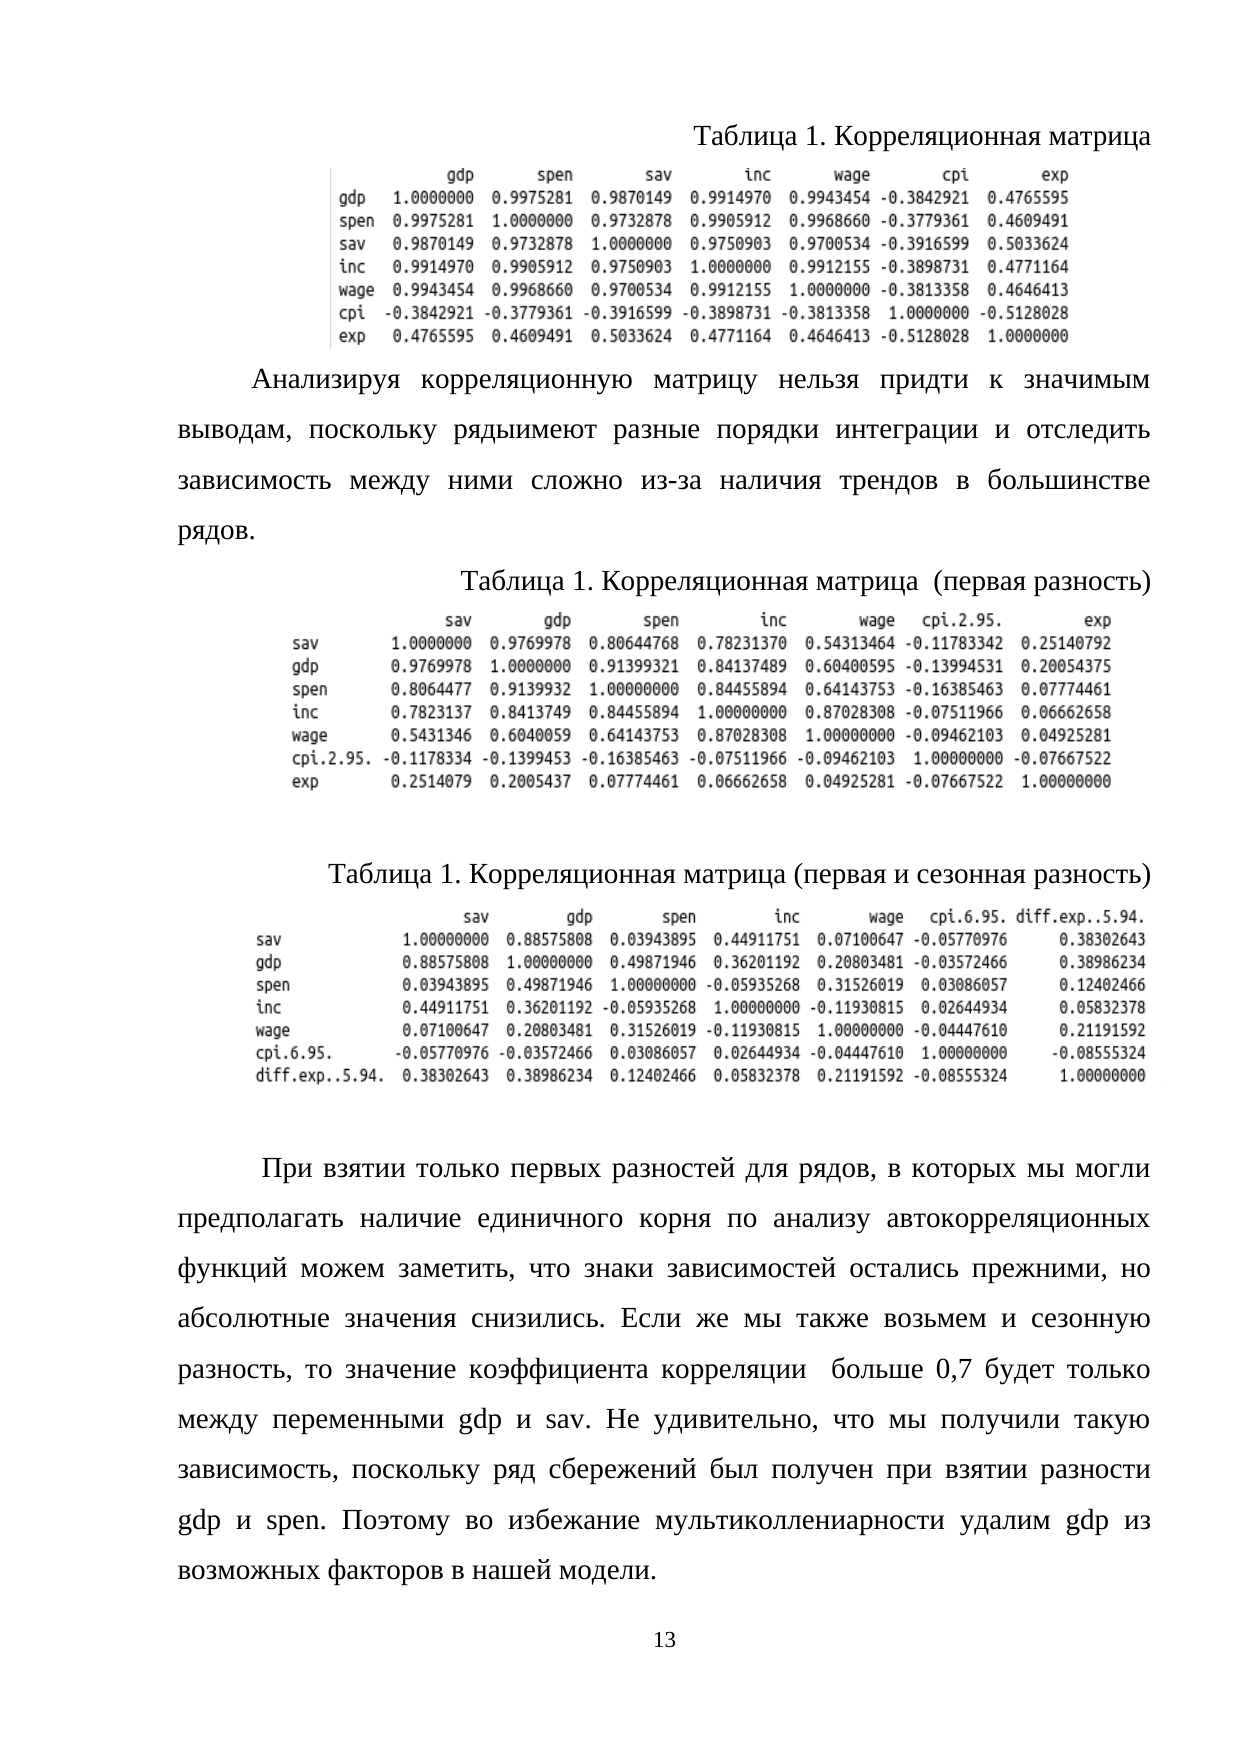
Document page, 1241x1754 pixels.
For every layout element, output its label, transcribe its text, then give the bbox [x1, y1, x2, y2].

text Таблица 1. Корреляционная матрица (первая разность) [177, 563, 1152, 596]
text Таблица 1. Корреляционная матрица [177, 118, 1152, 152]
picture [330, 168, 1073, 348]
text При взятии только первых разностей для рядов, в которых мы могли предполагать наличие единичного корня по анализу автокорреляционных функций можем заметить, что знаки зависимостей остались прежними, но абсолютные значения снизились. Если же мы также возьмем и сезонную разность, то значение коэффициента корреляции больше 0,7 будет только между переменными gdp и sav. Не удивительно, что мы получили такую зависимость, поскольку ряд сбережений был получен при взятии разности gdp и spen. Поэтому во избежание мультиколлениарности удалим gdp из возможных факторов в нашей модели. [177, 1150, 1152, 1586]
text Таблица 1. Корреляционная матрица (первая и сезонная разность) [177, 856, 1152, 890]
picture [251, 906, 1169, 1086]
picture [287, 612, 1116, 792]
text Анализируя корреляционную матрицу нельзя придти к значимым выводам, поскольку рядыимеют разные порядки интеграции и отследить зависимость между ними сложно из-за наличия трендов в большинстве рядов. [177, 361, 1152, 546]
